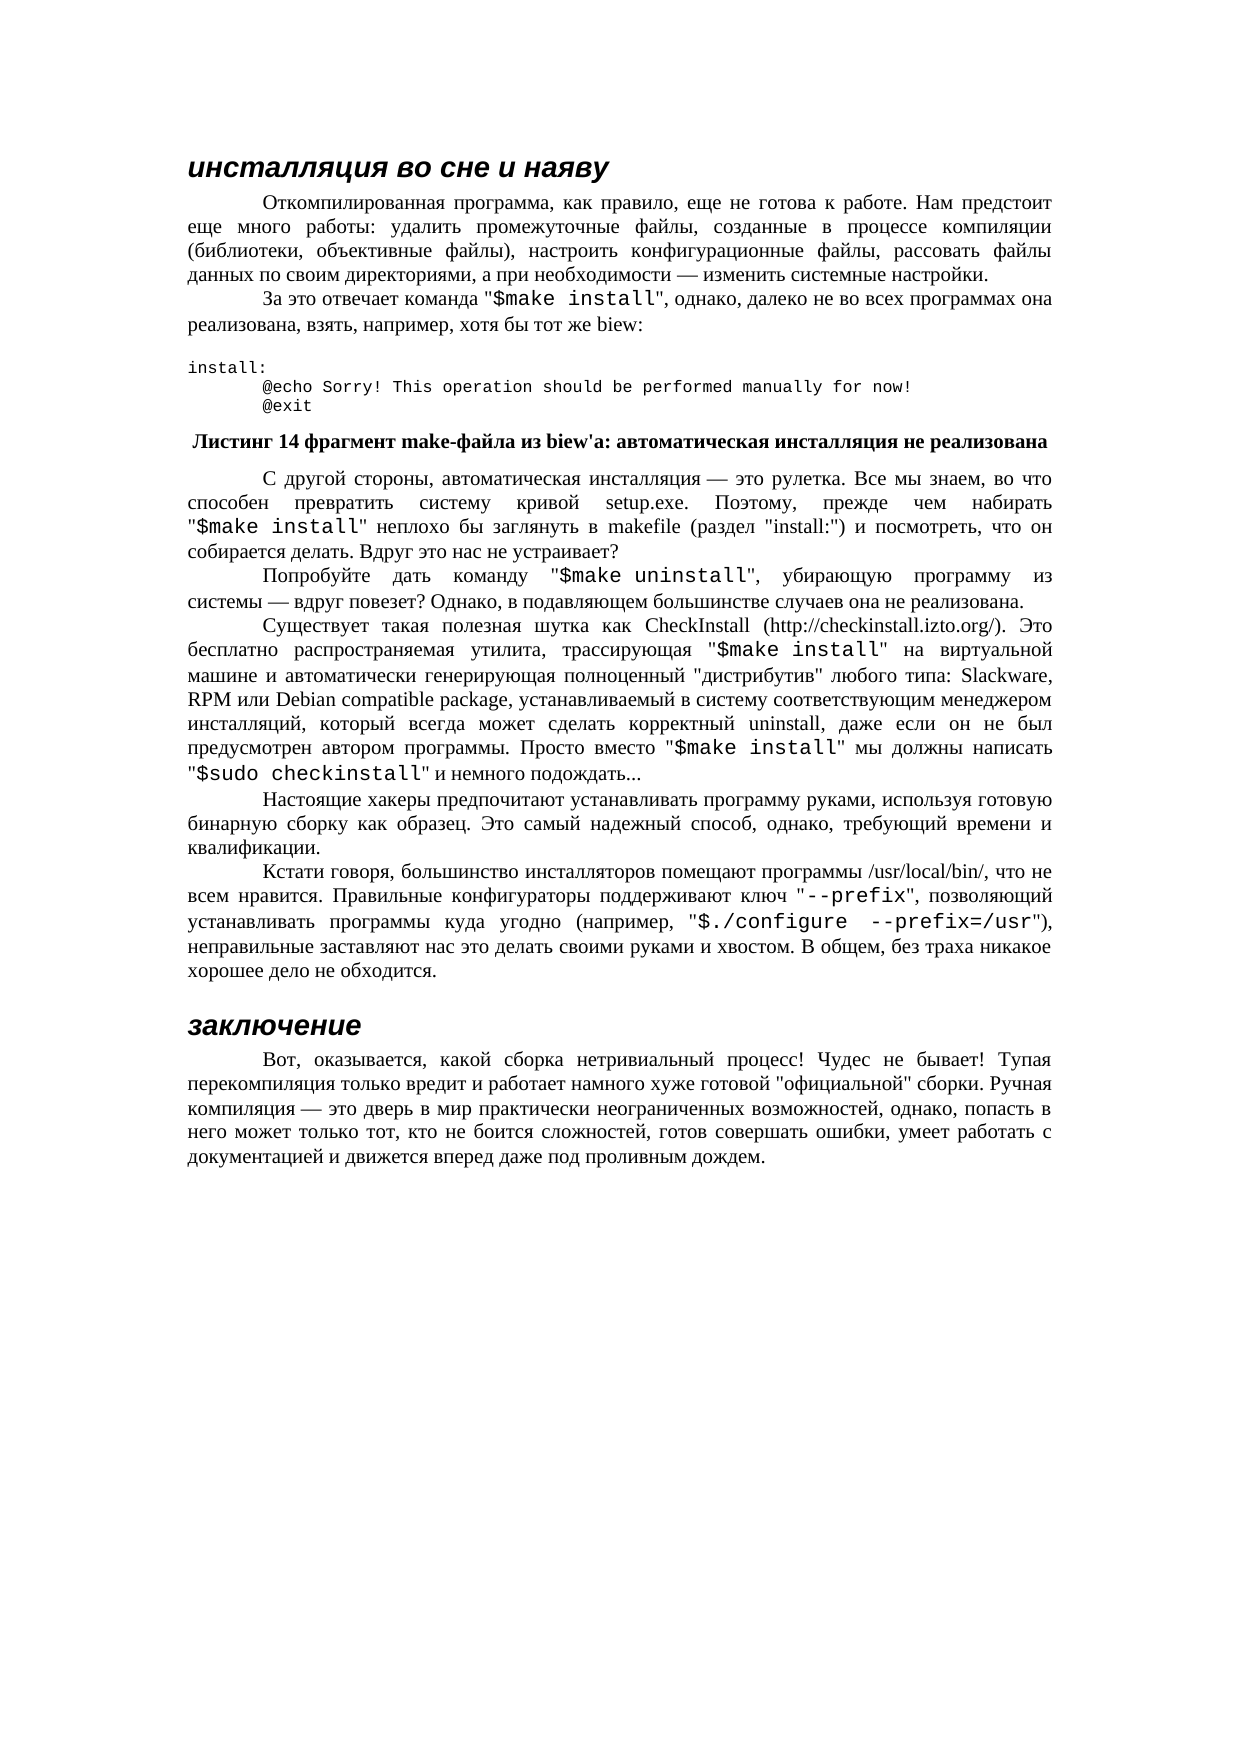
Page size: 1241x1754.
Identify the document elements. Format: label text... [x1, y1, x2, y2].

text С другой стороны, автоматическая инсталляция — это рулетка. Все мы знаем, во что способен превратить систему кривой setup.exe. Поэтому, прежде чем набирать "$make install" неплохо бы заглянуть в makefile (раздел "install:") и посмотреть, что он собирается делать. Вдруг это нас не устраивает? [187, 466, 1053, 563]
text install: [187, 360, 1053, 379]
text Листинг 14 фрагмент make-файла из biew'а: автоматическая инсталляция не реализована [187, 429, 1053, 453]
subtitle инсталляция во сне и наяву [187, 150, 1053, 183]
text @echo Sorry! This operation should be performed manually for now! [187, 379, 1053, 398]
subtitle заключение [187, 1007, 1053, 1041]
text Откомпилированная программа, как правило, еще не готова к работе. Нам предстоит еще много работы: удалить промежуточные файлы, созданные в процессе компиляции (библиотеки, объективные файлы), настроить конфигурационные файлы, рассовать файлы данных по своим директориями, а при необходимости — изменить системные настройки. [187, 190, 1053, 286]
text @exit [187, 398, 1053, 416]
text Настоящие хакеры предпочитают устанавливать программу руками, используя готовую бинарную сборку как образец. Это самый надежный способ, однако, требующий времени и квалификации. [187, 787, 1053, 859]
text Существует такая полезная шутка как CheckInstall (http://checkinstall.izto.org/). Это бесплатно распространяемая утилита, трассирующая "$make install" на виртуальной машине и автоматически генерирующая полноценный "дистрибутив" любого типа: Slackware, RPM или Debian compatible package, устанавливаемый в систему соответствующим менеджером инсталляций, который всегда может сделать корректный uninstall, даже если он не был предусмотрен автором программы. Просто вместо "$make install" мы должны написать "$sudo checkinstall" и немного подождать... [187, 613, 1053, 787]
text Кстати говоря, большинство инсталляторов помещают программы /usr/local/bin/, что не всем нравится. Правильные конфигураторы поддерживают ключ "--prefix", позволяющий устанавливать программы куда угодно (например, "$./configure --prefix=/usr"), неправильные заставляют нас это делать своими руками и хвостом. В общем, без траха никакое хорошее дело не обходится. [187, 859, 1053, 982]
text Вот, оказывается, какой сборка нетривиальный процесс! Чудес не бывает! Тупая перекомпиляция только вредит и работает намного хуже готовой "официальной" сборки. Ручная компиляция — это дверь в мир практически неограниченных возможностей, однако, попасть в него может только тот, кто не боится сложностей, готов совершать ошибки, умеет работать с документацией и движется вперед даже под проливным дождем. [187, 1047, 1053, 1168]
text За это отвечает команда "$make install", однако, далеко не во всех программах она реализована, взять, например, хотя бы тот же biew: [187, 286, 1053, 336]
text Попробуйте дать команду "$make uninstall", убирающую программу из системы — вдруг повезет? Однако, в подавляющем большинстве случаев она не реализована. [187, 563, 1053, 613]
